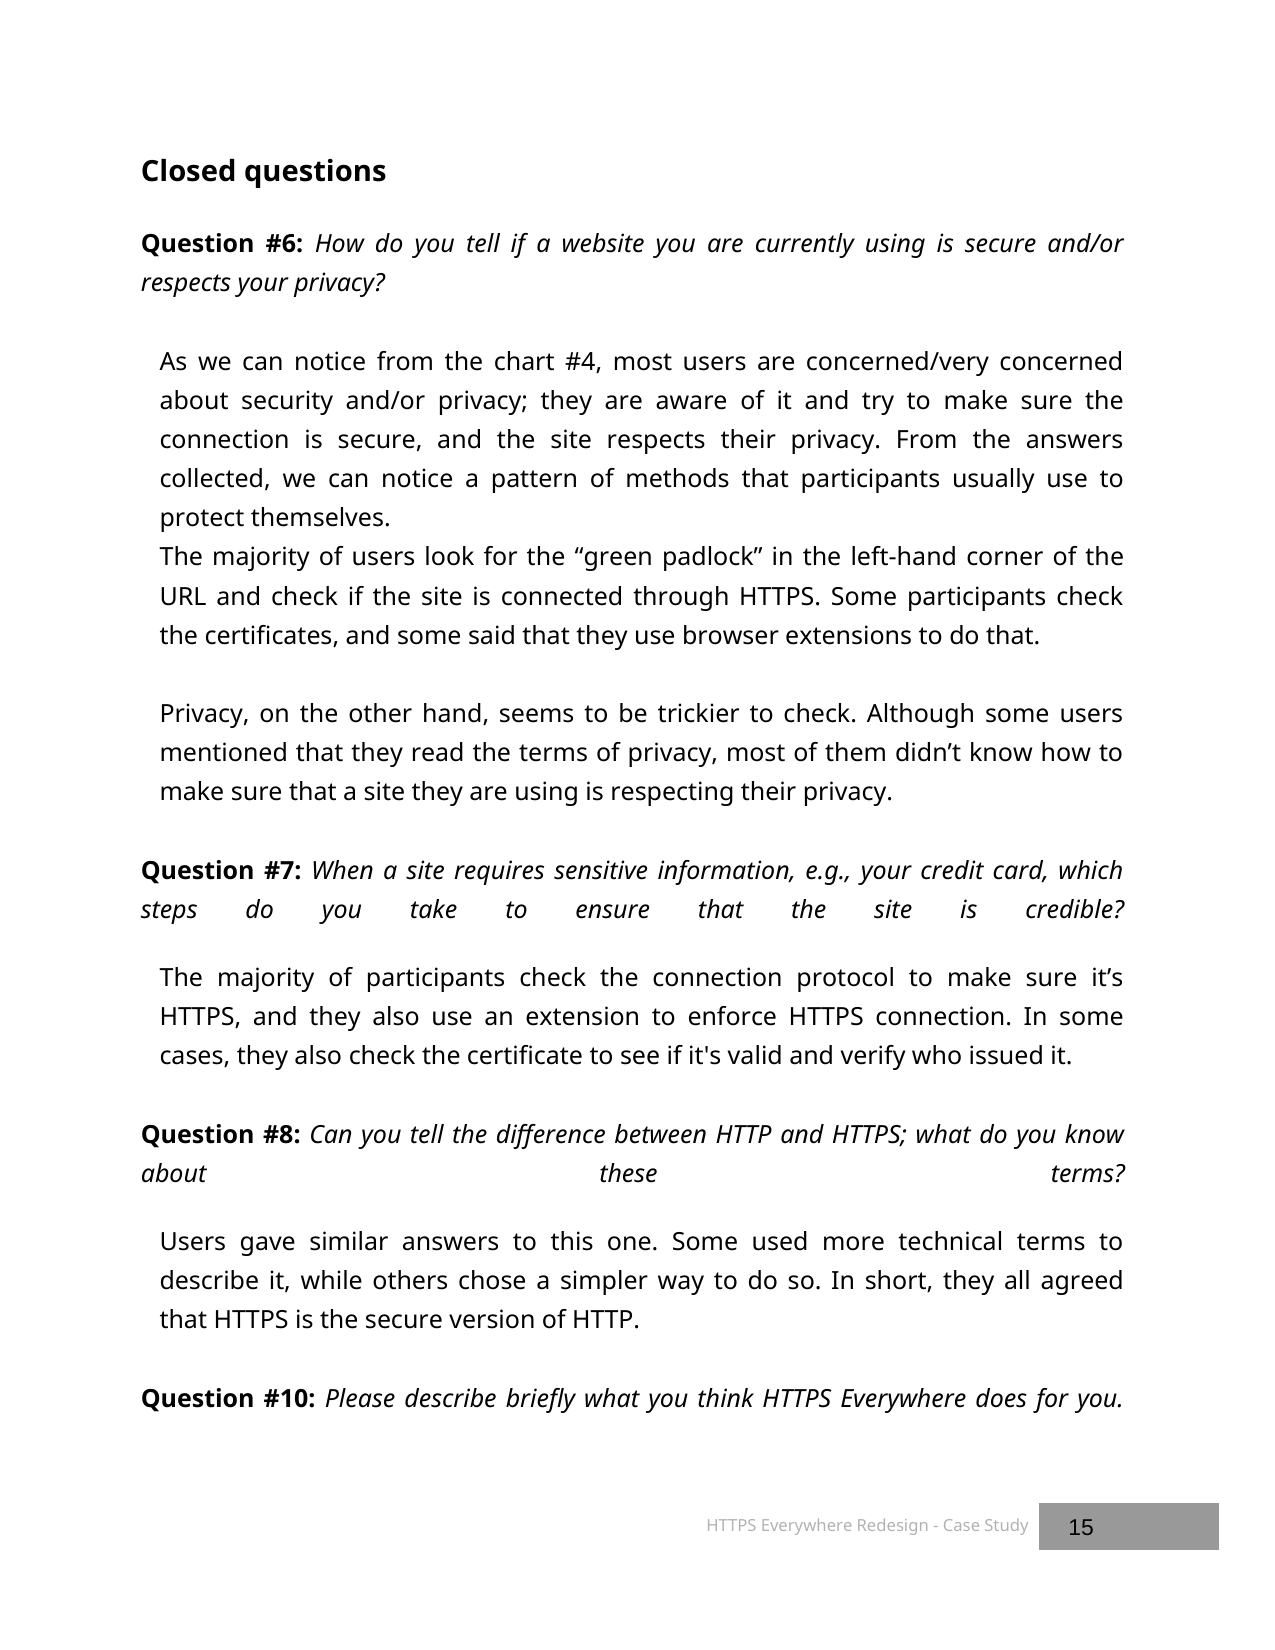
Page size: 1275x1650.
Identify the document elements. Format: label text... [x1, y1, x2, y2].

text The majority of participants check the connection protocol to make sure it’s HTTPS, and they also use an extension to enforce HTTPS connection. In some cases, they also check the certificate to see if it's valid and verify who issued it. [159, 959, 1125, 1072]
text Question #6: How do you tell if a website you are currently using is secure and/or respects your privacy? [141, 226, 1125, 299]
text The majority of users look for the “green padlock” in the left-hand corner of the URL and check if the site is connected through HTTPS. Some participants check the certificates, and some said that they use browser extensions to do that. [159, 539, 1125, 651]
text As we can notice from the chart #4, most users are concerned/very concerned about security and/or privacy; they are aware of it and try to make sure the connection is secure, and the site respects their privacy. From the answers collected, we can notice a pattern of methods that participants usually use to protect themselves. [159, 304, 1125, 534]
subtitle Closed questions [141, 150, 1116, 190]
text Privacy, on the other hand, seems to be trickier to check. Although some users mentioned that they read the terms of privacy, most of them didn’t know how to make sure that a site they are using is respecting their privacy. [159, 696, 1125, 808]
text Question #7: When a site requires sensitive information, e.g., your credit card, which steps do you take to ensure that the site is credible? [141, 852, 1125, 956]
text Users gave similar answers to this one. Some used more technical terms to describe it, while others chose a simpler way to do so. In short, they all agreed that HTTPS is the secure version of HTTP. [159, 1223, 1125, 1336]
text Question #8: Can you tell the difference between HTTP and HTTPS; what do you know about these terms? [141, 1116, 1125, 1220]
text Question #10: Please describe briefly what you think HTTPS Everywhere does for you. [141, 1380, 1125, 1444]
